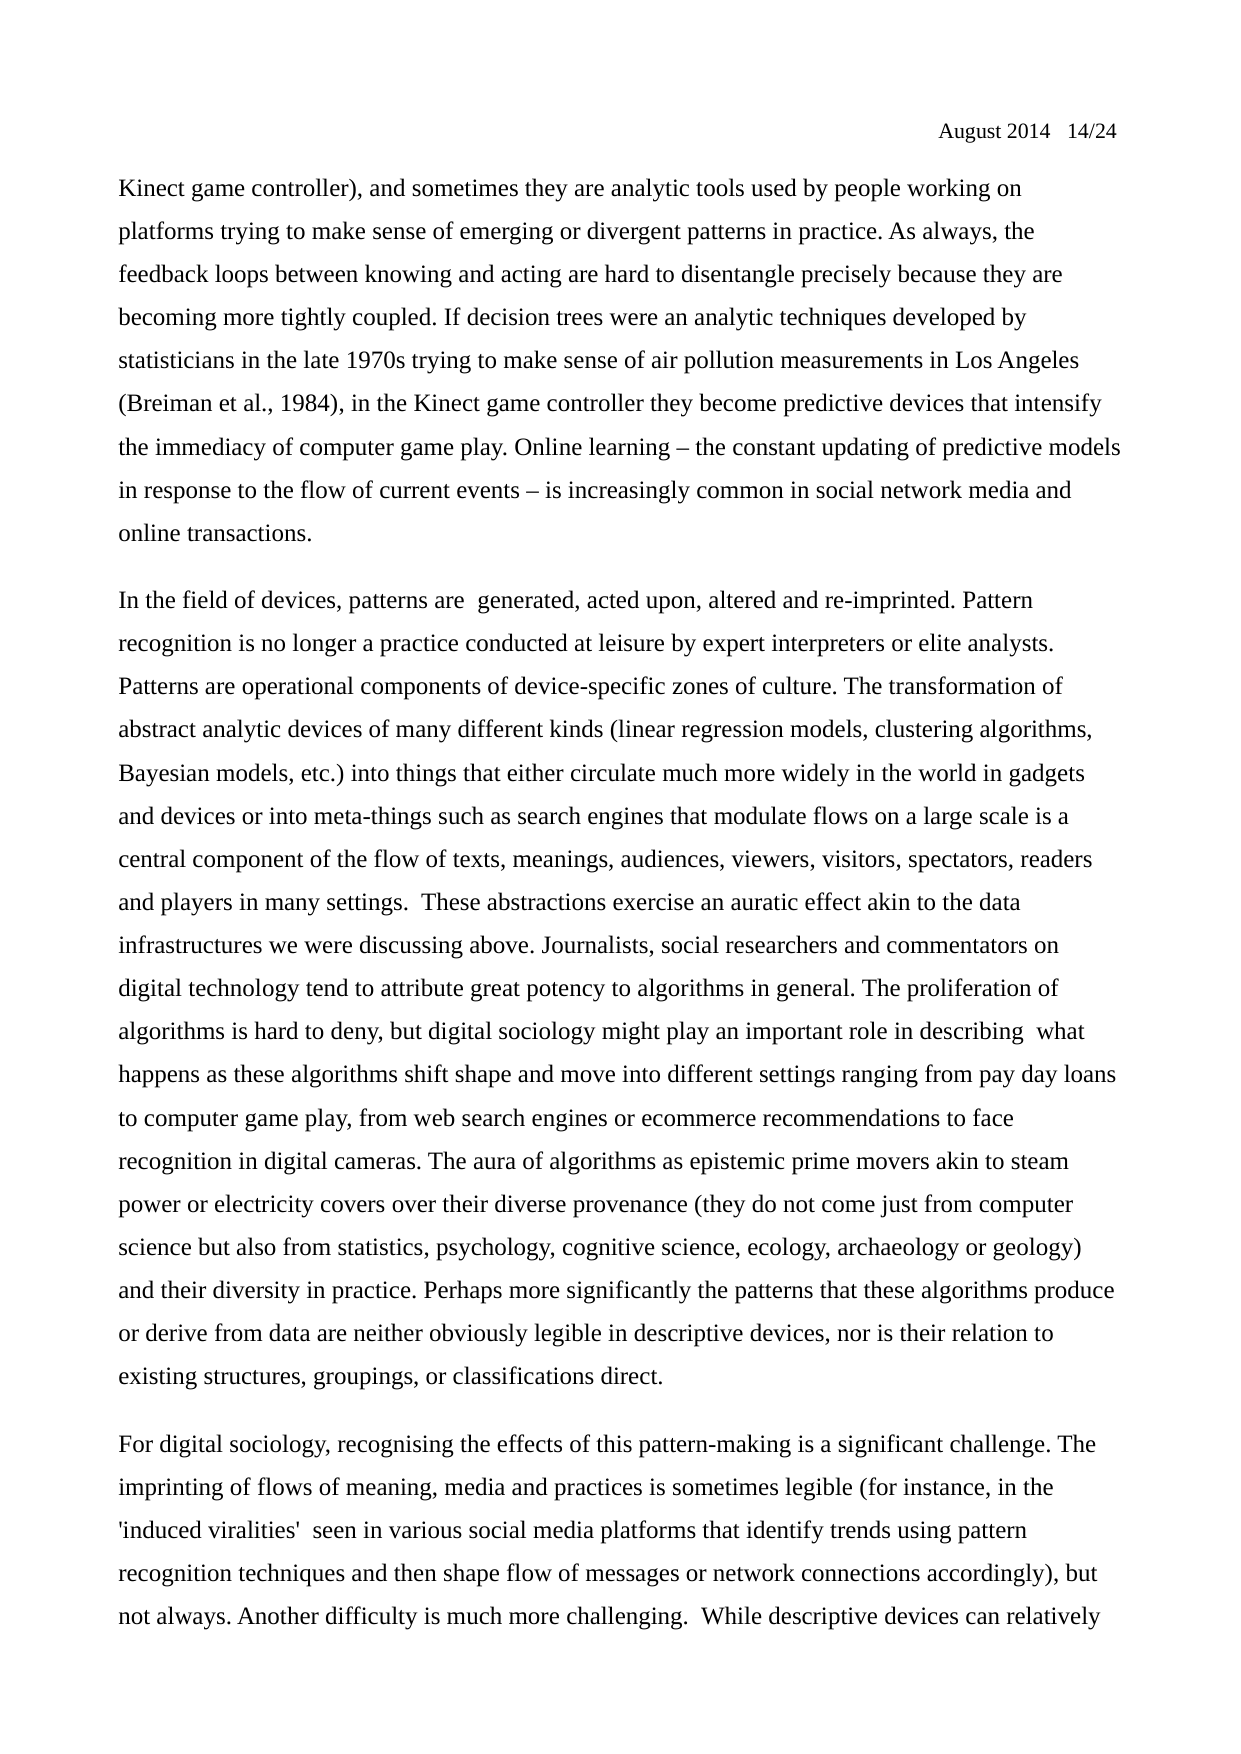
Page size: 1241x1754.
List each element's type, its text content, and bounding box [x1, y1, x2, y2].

text In the field of devices, patterns are generated, acted upon, altered and re-imprinted. Pattern recognition is no longer a practice conducted at leisure by expert interpreters or elite analysts. Patterns are operational components of device-specific zones of culture. The transformation of abstract analytic devices of many different kinds (linear regression models, clustering algorithms, Bayesian models, etc.) into things that either circulate much more widely in the world in gadgets and devices or into meta-things such as search engines that modulate flows on a large scale is a central component of the flow of texts, meanings, audiences, viewers, visitors, spectators, readers and players in many settings. These abstractions exercise an auratic effect akin to the data infrastructures we were discussing above. Journalists, social researchers and commentators on digital technology tend to attribute great potency to algorithms in general. The proliferation of algorithms is hard to deny, but digital sociology might play an important role in describing what happens as these algorithms shift shape and move into different settings ranging from pay day loans to computer game play, from web search engines or ecommerce recommendations to face recognition in digital cameras. The aura of algorithms as epistemic prime movers akin to steam power or electricity covers over their diverse provenance (they do not come just from computer science but also from statistics, psychology, cognitive science, ecology, archaeology or geology) and their diversity in practice. Perhaps more significantly the patterns that these algorithms produce or derive from data are neither obviously legible in descriptive devices, nor is their relation to existing structures, groupings, or classifications direct. [118, 585, 1122, 1390]
text Kinect game controller), and sometimes they are analytic tools used by people working on platforms trying to make sense of emerging or divergent patterns in practice. As always, the feedback loops between knowing and acting are hard to disentangle precisely because they are becoming more tightly coupled. If decision trees were an analytic techniques developed by statisticians in the late 1970s trying to make sense of air pollution measurements in Los Angeles (Breiman et al., 1984), in the Kinect game controller they become predictive devices that intensify the immediacy of computer game play. Online learning – the constant updating of predictive models in response to the flow of current events – is increasingly common in social network media and online transactions. [118, 173, 1122, 547]
text For digital sociology, recognising the effects of this pattern-making is a significant challenge. The imprinting of flows of meaning, media and practices is sometimes legible (for instance, in the 'induced viralities' seen in various social media platforms that identify trends using pattern recognition techniques and then shape flow of messages or network connections accordingly), but not always. Another difficulty is much more challenging. While descriptive devices can relatively [118, 1429, 1122, 1630]
